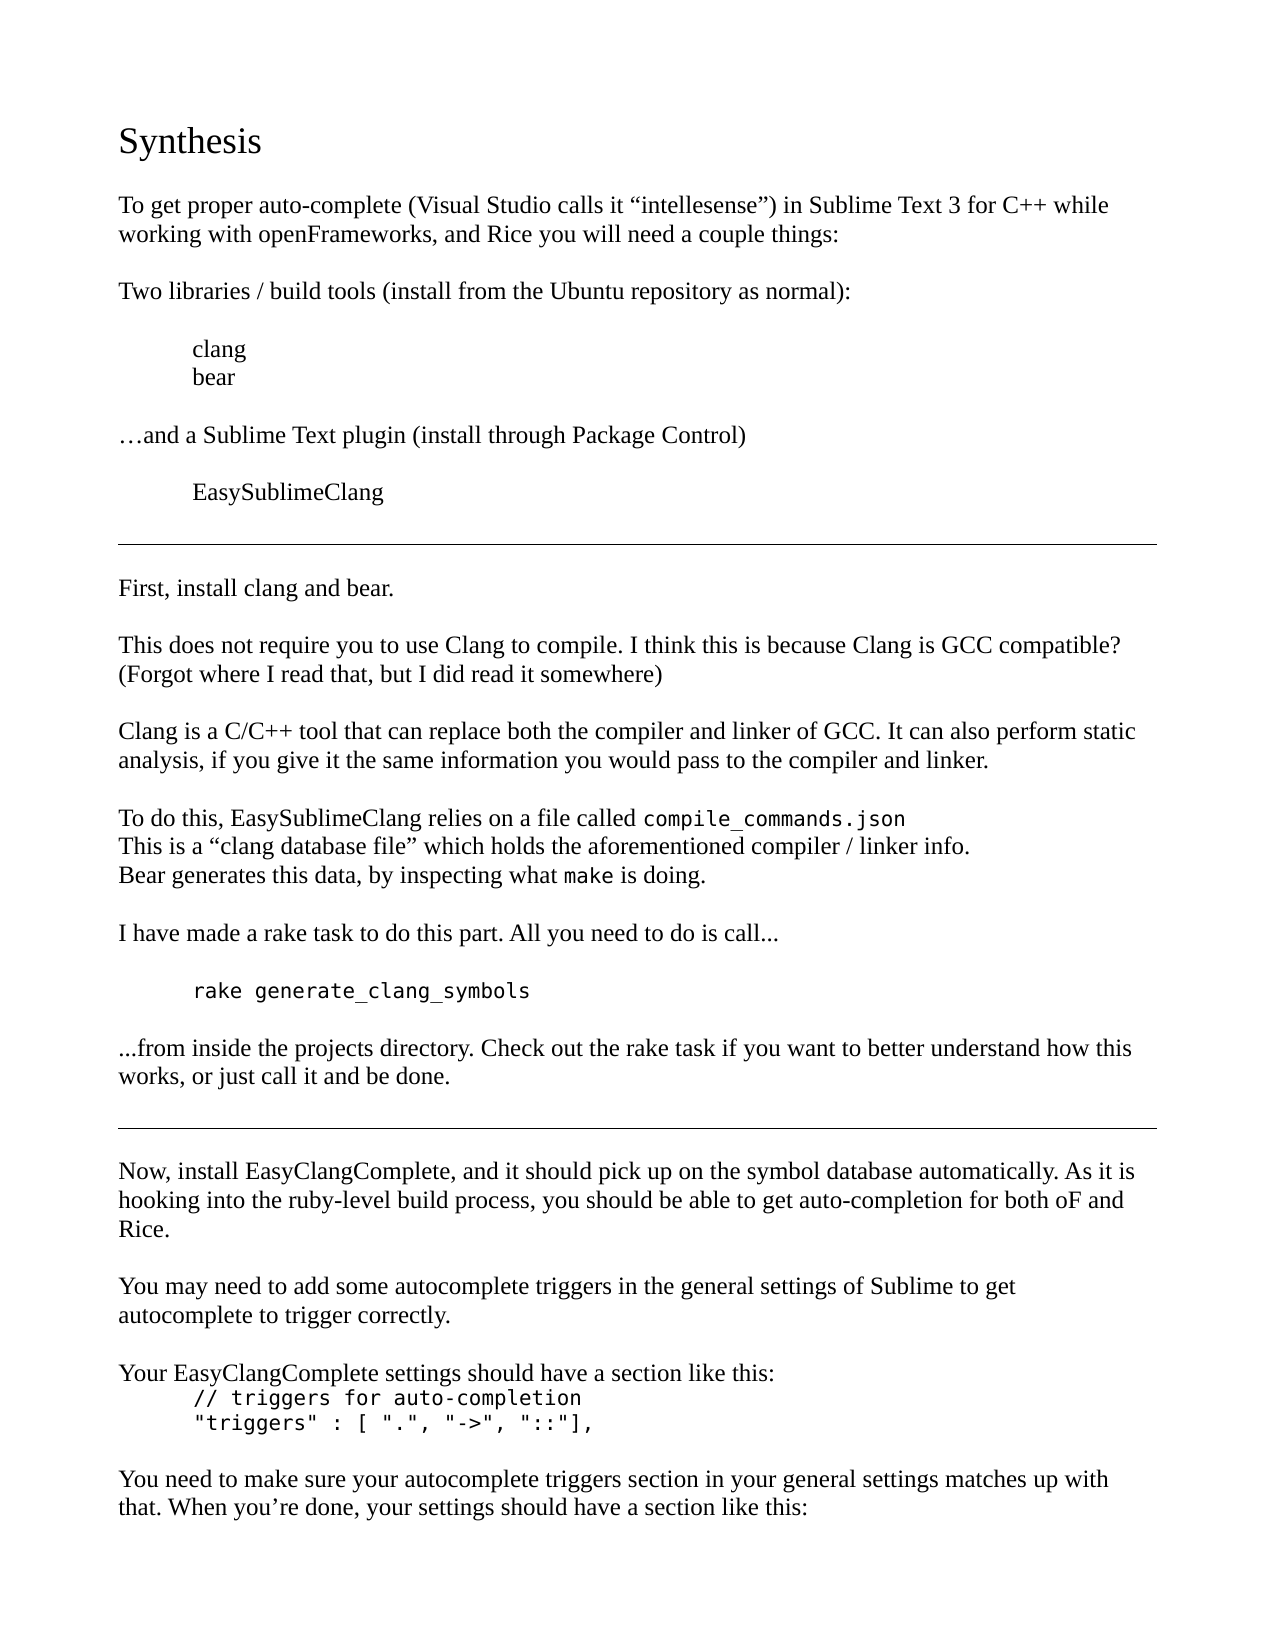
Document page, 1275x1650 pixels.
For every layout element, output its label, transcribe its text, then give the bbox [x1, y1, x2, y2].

text // triggers for auto-completion [193, 1386, 1157, 1411]
text Two libraries / build tools (install from the Ubuntu repository as normal): [118, 276, 1157, 305]
text (Forgot where I read that, but I did read it somewhere) Clang is a C/C++ tool that can replace both the compiler and linker of GCC. It can also perform static analysis, if you give it the same information you would pass to the compiler and linker. [118, 659, 1157, 774]
text Now, install EasyClangComplete, and it should pick up on the symbol database automatically. As it is hooking into the ruby-level build process, you should be able to get auto-completion for both oF and Rice. [118, 1156, 1157, 1243]
text Your EasyClangComplete settings should have a section like this: [118, 1358, 1157, 1386]
text bear [118, 362, 1157, 391]
text rake generate_clang_symbols [118, 975, 1157, 1004]
text You need to make sure your autocomplete triggers section in your general settings matches up with that. When you’re done, your settings should have a section like this: [118, 1464, 1157, 1521]
text First, install clang and bear. [118, 573, 1157, 601]
text …and a Sublime Text plugin (install through Package Control) [118, 420, 1157, 449]
text To do this, EasySublimeClang relies on a file called compile_commands.json [118, 803, 1157, 831]
text ...from inside the projects directory. Check out the rake task if you want to better understand how this works, or just call it and be done. [118, 1033, 1157, 1090]
text You may need to add some autocomplete triggers in the general settings of Sublime to get autocomplete to trigger correctly. [118, 1271, 1157, 1329]
text This does not require you to use Clang to compile. I think this is because Clang is GCC compatible? [118, 630, 1157, 659]
text clang [118, 334, 1157, 362]
text This is a “clang database file” which holds the aforementioned compiler / linker info. Bear generates this data, by inspecting what make is doing. [118, 831, 1157, 889]
text I have made a rake task to do this part. All you need to do is call... [118, 889, 1157, 946]
text To get proper auto-complete (Visual Studio calls it “intellesense”) in Sublime Text 3 for C++ while working with openFrameworks, and Rice you will need a couple things: [118, 190, 1157, 247]
text EasySublimeClang [118, 477, 1157, 506]
text "triggers" : [ ".", "->", "::"], [193, 1411, 1157, 1435]
text Synthesis [118, 118, 1157, 161]
